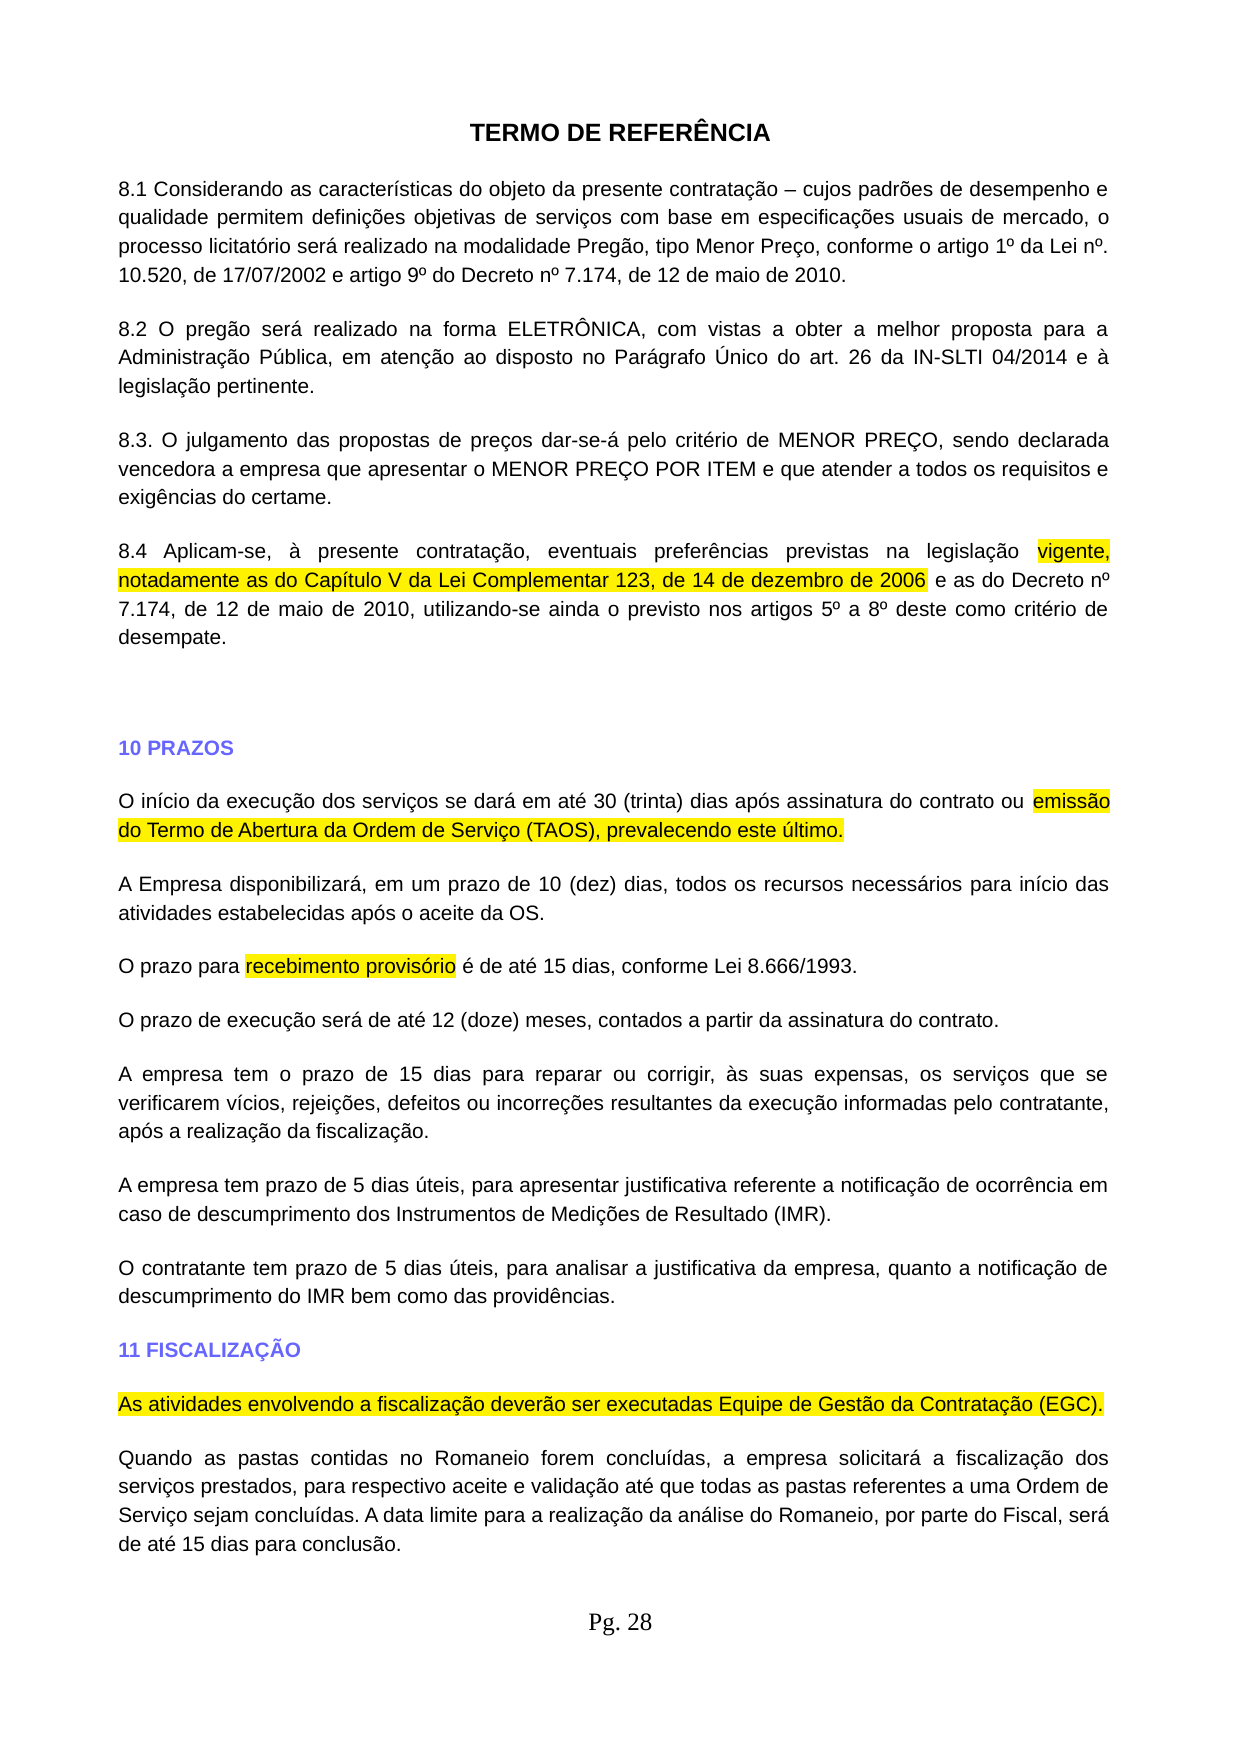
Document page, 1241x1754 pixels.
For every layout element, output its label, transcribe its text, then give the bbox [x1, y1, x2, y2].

text O prazo para recebimento provisório é de até 15 dias, conforme Lei 8.666/1993. [118, 954, 1110, 978]
text A empresa tem prazo de 5 dias úteis, para apresentar justificativa referente a notificação de ocorrência em caso de descumprimento dos Instrumentos de Medições de Resultado (IMR). [118, 1173, 1110, 1226]
text As atividades envolvendo a fiscalização deverão ser executadas Equipe de Gestão da Contratação (EGC). [118, 1392, 1110, 1416]
text O contratante tem prazo de 5 dias úteis, para analisar a justificativa da empresa, quanto a notificação de descumprimento do IMR bem como das providências. [118, 1255, 1110, 1308]
text 8.2 O pregão será realizado na forma ELETRÔNICA, com vistas a obter a melhor proposta para a Administração Pública, em atenção ao disposto no Parágrafo Único do art. 26 da IN-SLTI 04/2014 e à legislação pertinente. [118, 316, 1110, 398]
text Quando as pastas contidas no Romaneio forem concluídas, a empresa solicitará a fiscalização dos serviços prestados, para respectivo aceite e validação até que todas as pastas referentes a uma Ordem de Serviço sejam concluídas. A data limite para a realização da análise do Romaneio, por parte do Fiscal, será de até 15 dias para conclusão. [118, 1445, 1110, 1556]
text 8.4 Aplicam-se, à presente contratação, eventuais preferências previstas na legislação vigente, notadamente as do Capítulo V da Lei Complementar 123, de 14 de dezembro de 2006 e as do Decreto nº 7.174, de 12 de maio de 2010, utilizando-se ainda o previsto nos artigos 5º a 8º deste como critério de desempate. [118, 539, 1110, 649]
text 8.3. O julgamento das propostas de preços dar-se-á pelo critério de MENOR PREÇO, sendo declarada vencedora a empresa que apresentar o MENOR PREÇO POR ITEM e que atender a todos os requisitos e exigências do certame. [118, 428, 1110, 509]
text 10 PRAZOS [118, 735, 1110, 759]
text O prazo de execução será de até 12 (doze) meses, contados a partir da assinatura do contrato. [118, 1008, 1110, 1032]
text A Empresa disponibilizará, em um prazo de 10 (dez) dias, todos os recursos necessários para início das atividades estabelecidas após o aceite da OS. [118, 872, 1110, 924]
text A empresa tem o prazo de 15 dias para reparar ou corrigir, às suas expensas, os serviços que se verificarem vícios, rejeições, defeitos ou incorreções resultantes da execução informadas pelo contratante, após a realização da fiscalização. [118, 1062, 1110, 1143]
text O início da execução dos serviços se dará em até 30 (trinta) dias após assinatura do contrato ou emissão do Termo de Abertura da Ordem de Serviço (TAOS), prevalecendo este último. [118, 789, 1110, 842]
text 11 FISCALIZAÇÃO [118, 1338, 1110, 1362]
text 8.1 Considerando as características do objeto da presente contratação – cujos padrões de desempenho e qualidade permitem definições objetivas de serviços com base em especificações usuais de mercado, o processo licitatório será realizado na modalidade Pregão, tipo Menor Preço, conforme o artigo 1º da Lei nº. 10.520, de 17/07/2002 e artigo 9º do Decreto nº 7.174, de 12 de maio de 2010. [118, 176, 1110, 287]
